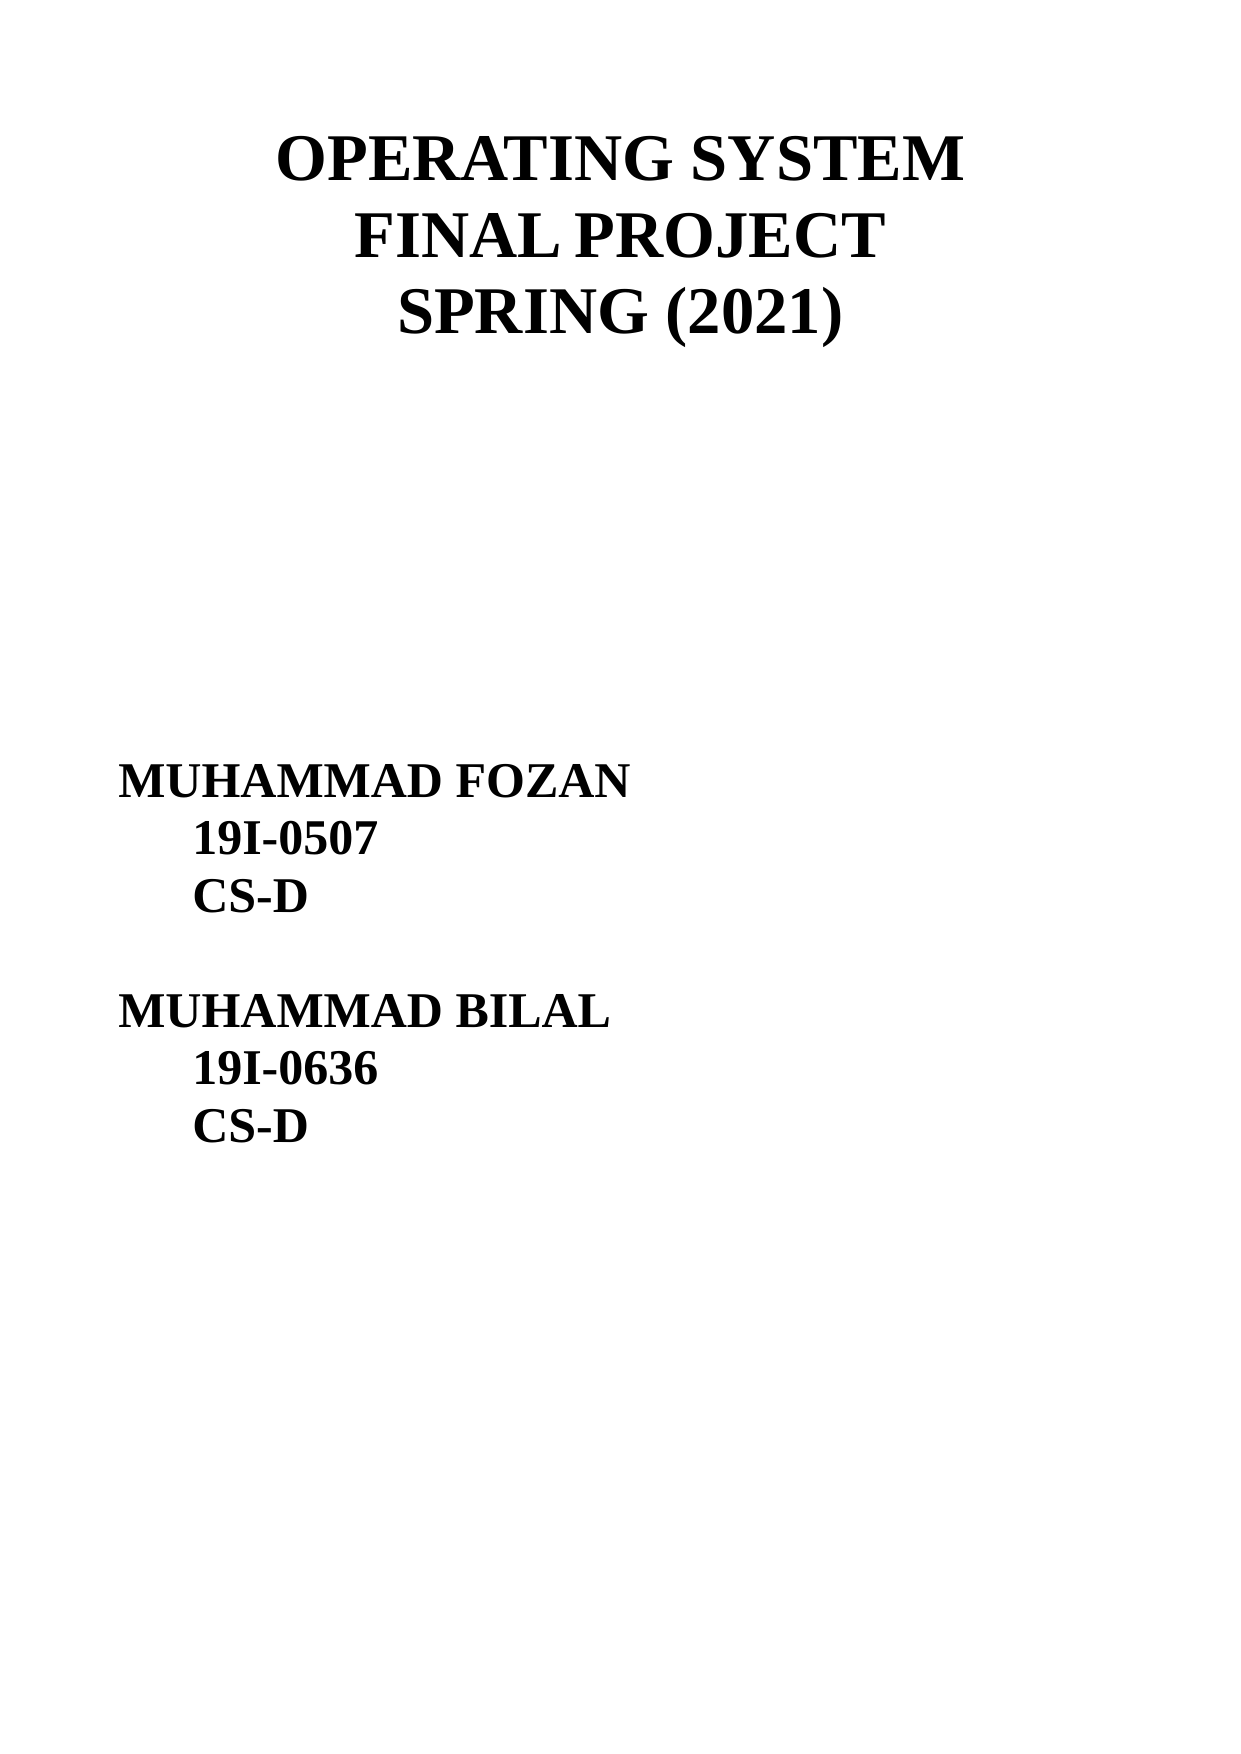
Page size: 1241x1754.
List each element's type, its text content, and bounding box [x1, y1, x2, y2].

text CS-D [118, 1096, 1122, 1153]
text MUHAMMAD BILAL [118, 981, 1122, 1038]
text SPRING (2021) [118, 271, 1122, 348]
text OPERATING SYSTEM [118, 118, 1122, 195]
text FINAL PROJECT [118, 195, 1122, 271]
text MUHAMMAD FOZAN [118, 751, 1122, 808]
text 19I-0507 [118, 808, 1122, 866]
text 19I-0636 [118, 1038, 1122, 1096]
text CS-D [118, 866, 1122, 923]
